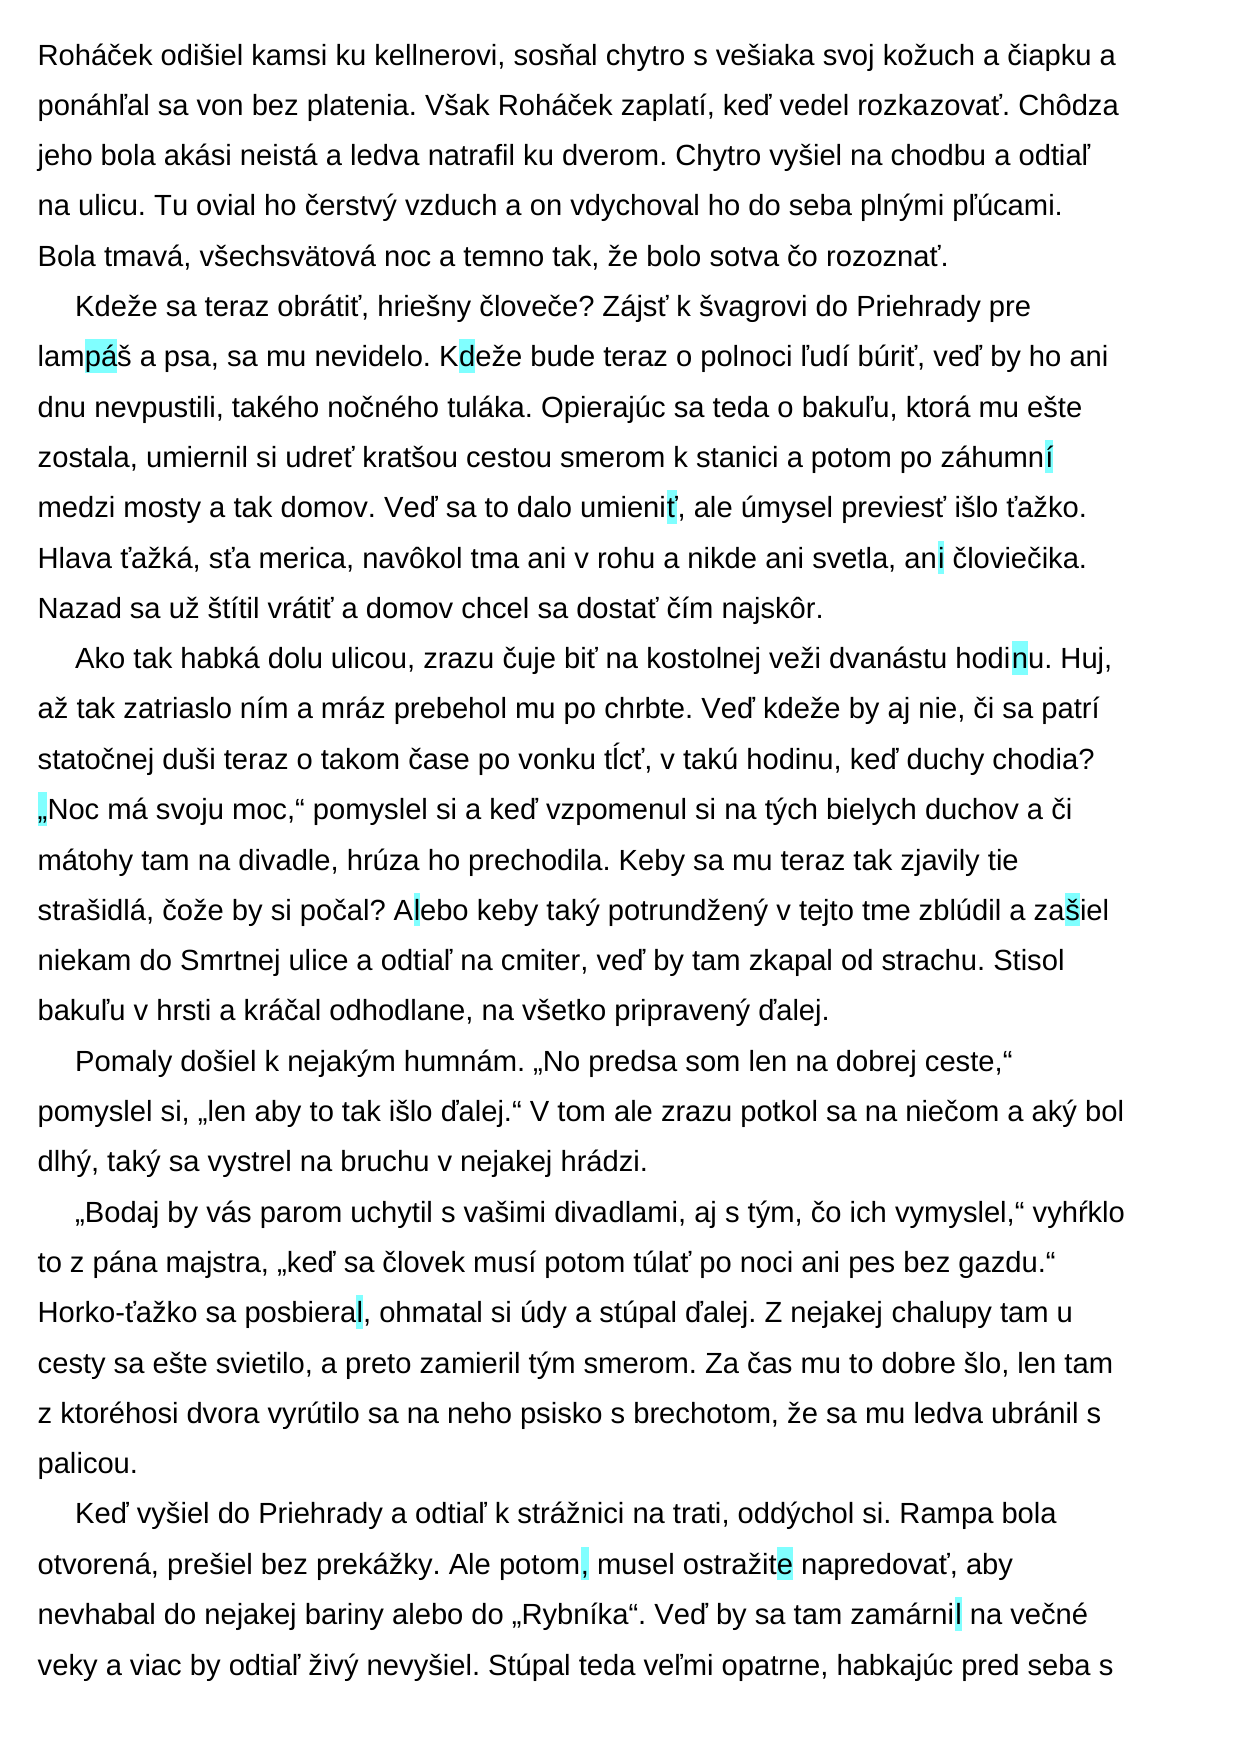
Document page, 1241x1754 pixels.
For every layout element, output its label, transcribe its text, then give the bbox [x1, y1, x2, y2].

text Pomaly došiel k nejakým humnám. „No predsa som len na dobrej ceste,“ pomyslel si, „len aby to tak išlo ďalej.“ V tom ale zrazu potkol sa na niečom a aký bol dlhý, taký sa vystrel na bruchu v nejakej hrádzi. [37, 1044, 1130, 1178]
text Roháček odišiel kamsi ku kellnerovi, sosňal chytro s vešiaka svoj kožuch a čiapku a ponáhľal sa von bez platenia. Však Roháček zaplatí, keď vedel rozka­zovať. Chôdza jeho bola akási neistá a ledva natrafil ku dverom. Chytro vyšiel na chodbu a odtiaľ na ulicu. Tu ovial ho čerstvý vzduch a on vdychoval ho do seba plnými pľúcami. Bola tmavá, všechsvätová noc a temno tak, že bolo sotva čo rozoznať. [37, 37, 1130, 272]
text Keď vyšiel do Priehrady a odtiaľ k strážnici na trati, oddýchol si. Rampa bola otvorená, prešiel bez prekážky. Ale potom, musel ostražite napre­dovať, aby nevhabal do nejakej bariny alebo do „Rybníka“. Veď by sa tam zamárnil na večné veky a viac by odtiaľ živý nevyšiel. Stúpal teda veľmi opatrne, habkajúc pred seba s [37, 1497, 1130, 1681]
text Kdeže sa teraz obrátiť, hriešny človeče? Zájsť k švagrovi do Priehrady pre lampáš a psa, sa mu nevidelo. Kdeže bude teraz o polnoci ľudí búriť, veď by ho ani dnu nevpustili, takého nočného tuláka. Opierajúc sa teda o bakuľu, ktorá mu ešte zostala, umiernil si udreť kratšou cestou smerom k stanici a potom po záhumní medzi mosty a tak domov. Veď sa to dalo umieniť, ale úmysel previesť išlo ťažko. Hlava ťažká, sťa merica, navôkol tma ani v rohu a nikde ani svetla, ani človiečika. Nazad sa už štítil vrátiť a domov chcel sa dostať čím najskôr. [37, 289, 1130, 624]
text Ako tak habká dolu ulicou, zrazu čuje biť na kostolnej veži dvanástu hodinu. Huj, až tak zatriaslo ním a mráz prebehol mu po chrbte. Veď kdeže by aj nie, či sa patrí statočnej duši teraz o takom čase po vonku tĺcť, v takú hodinu, keď duchy chodia? „Noc má svoju moc,“ pomyslel si a keď vzpomenul si na tých bielych duchov a či mátohy tam na divadle, hrúza ho prechodila. Keby sa mu teraz tak zjavily tie strašidlá, čože by si počal? Alebo keby taký potrundžený v tejto tme zblúdil a zašiel niekam do Smrtnej ulice a odtiaľ na cmiter, veď by tam zkapal od strachu. Stisol bakuľu v hrsti a kráčal odhodlane, na všetko pripravený ďalej. [37, 641, 1130, 1027]
text „Bodaj by vás parom uchytil s vašimi diva­dlami, aj s tým, čo ich vymyslel,“ vyhŕklo to z pána majstra, „keď sa človek musí potom túlať po noci ani pes bez gazdu.“ Horko-ťažko sa posbieral, ohmatal si údy a stúpal ďalej. Z nejakej chalupy tam u cesty sa ešte svietilo, a preto za­mieril tým smerom. Za čas mu to dobre šlo, len tam z ktoréhosi dvora vyrútilo sa na neho psisko s brechotom, že sa mu ledva ubránil s palicou. [37, 1195, 1130, 1480]
